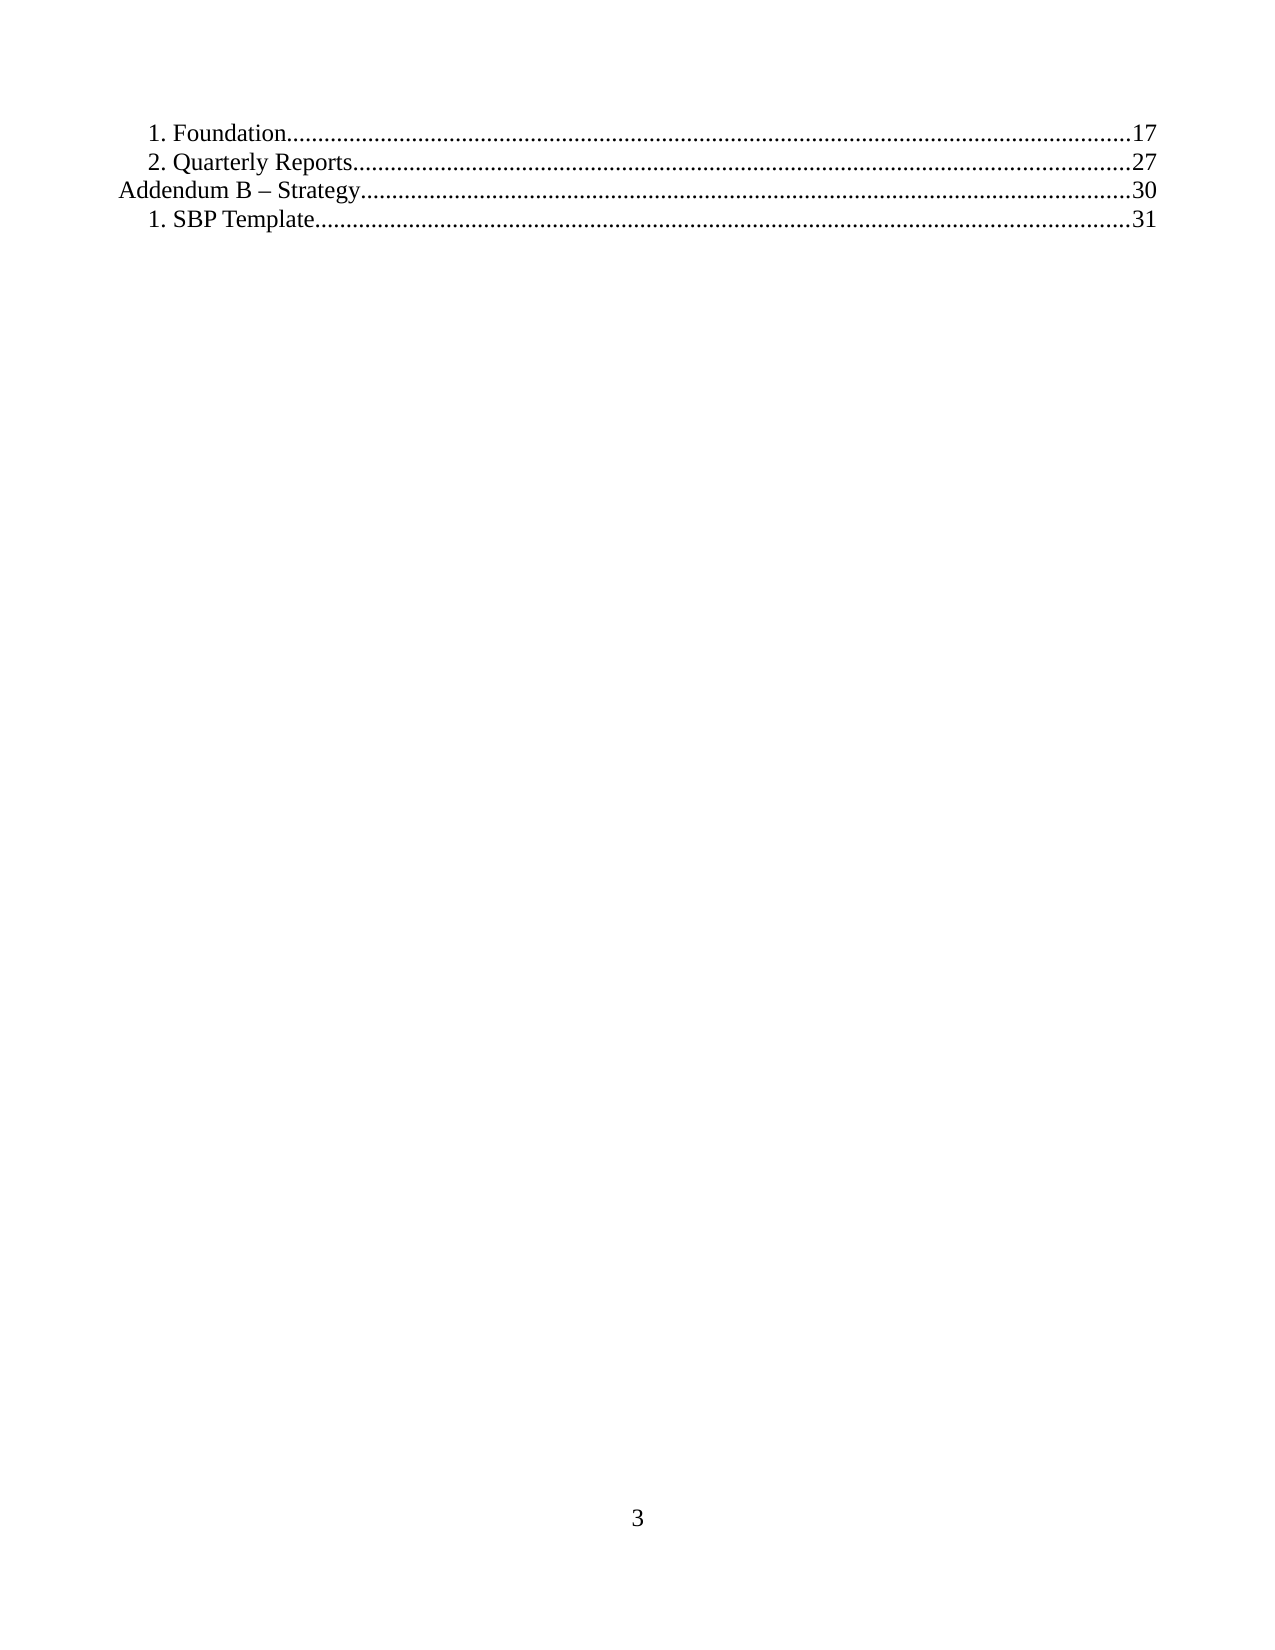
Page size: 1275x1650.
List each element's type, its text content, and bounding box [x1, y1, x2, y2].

text 2. Quarterly Reports 27 [148, 147, 1157, 176]
text Addendum B – Strategy 30 [118, 176, 1157, 204]
text 1. Foundation 17 [148, 118, 1157, 147]
text 1. SBP Template 31 [148, 204, 1157, 233]
